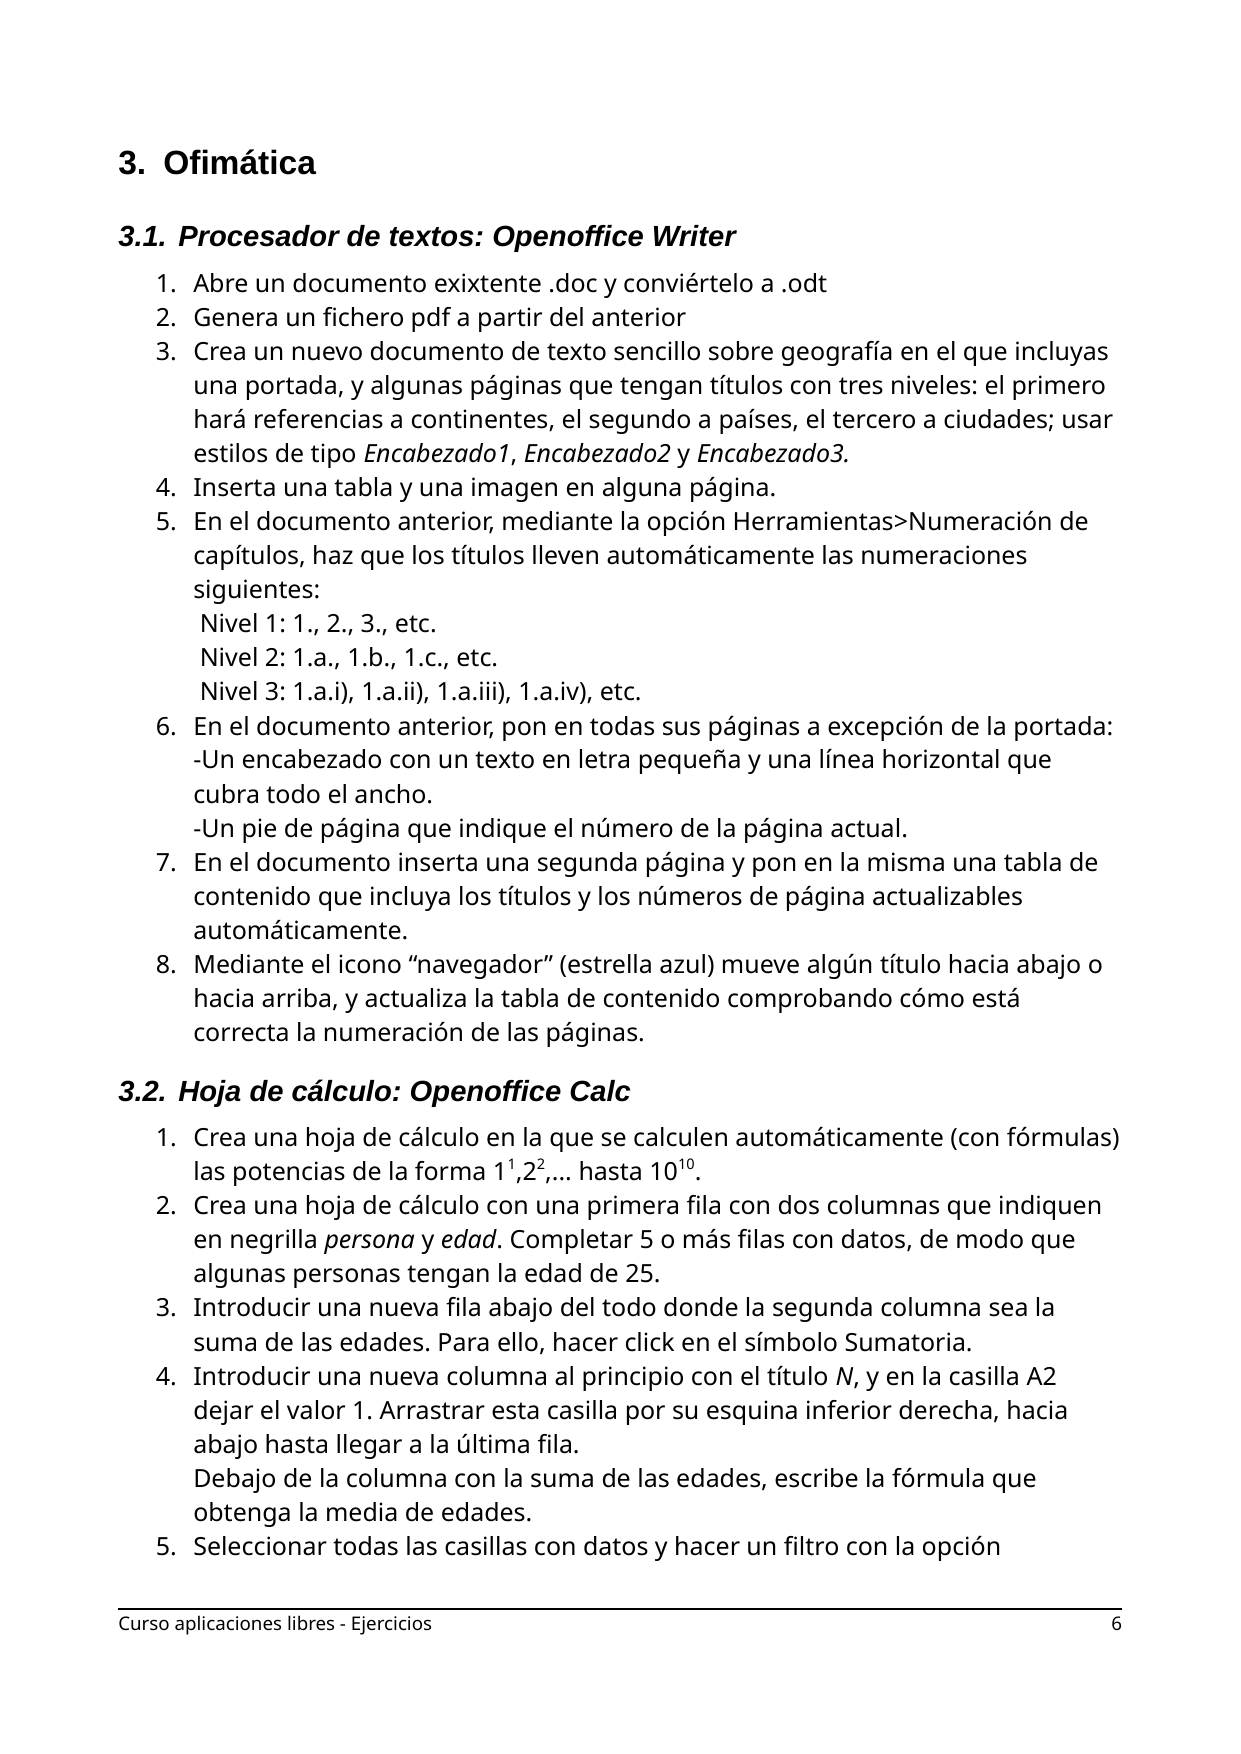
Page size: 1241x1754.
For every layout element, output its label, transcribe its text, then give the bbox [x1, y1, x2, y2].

list En el documento anterior, pon en todas sus páginas a excepción de la portada: -Un encabezado con un texto en letra pequeña y una línea horizontal que cubra todo el ancho. -Un pie de página que indique el número de la página actual. [156, 708, 1122, 844]
list Mediante el icono “navegador” (estrella azul) mueve algún título hacia abajo o hacia arriba, y actualiza la tabla de contenido comprobando cómo está correcta la numeración de las páginas. [156, 947, 1122, 1049]
list En el documento inserta una segunda página y pon en la misma una tabla de contenido que incluya los títulos y los números de página actualizables automáticamente. [156, 844, 1122, 947]
list Introducir una nueva columna al principio con el título N, y en la casilla A2 dejar el valor 1. Arrastrar esta casilla por su esquina inferior derecha, hacia abajo hasta llegar a la última fila. Debajo de la columna con la suma de las edades, escribe la fórmula que obtenga la media de edades. [156, 1358, 1122, 1528]
subtitle Procesador de textos: Openoffice Writer [118, 219, 1122, 253]
subtitle Ofimática [118, 143, 1122, 182]
list Genera un fichero pdf a partir del anterior [156, 299, 1122, 333]
list Introducir una nueva fila abajo del todo donde la segunda columna sea la suma de las edades. Para ello, hacer click en el símbolo Sumatoria. [156, 1290, 1122, 1358]
list Seleccionar todas las casillas con datos y hacer un filtro con la opción [156, 1528, 1122, 1563]
list Inserta una tabla y una imagen en alguna página. [156, 470, 1122, 504]
list Abre un documento exixtente .doc y conviértelo a .odt [156, 265, 1122, 299]
list Crea una hoja de cálculo en la que se calculen automáticamente (con fórmulas) las potencias de la forma 11,22,... hasta 1010. [156, 1120, 1122, 1188]
list En el documento anterior, mediante la opción Herramientas>Numeración de capítulos, haz que los títulos lleven automáticamente las numeraciones siguientes: Nivel 1: 1., 2., 3., etc. Nivel 2: 1.a., 1.b., 1.c., etc. Nivel 3: 1.a.i), 1.a.ii), 1.a.iii), 1.a.iv), etc. [156, 504, 1122, 708]
subtitle Hoja de cálculo: Openoffice Calc [118, 1074, 1122, 1107]
list Crea una hoja de cálculo con una primera fila con dos columnas que indiquen en negrilla persona y edad. Completar 5 o más filas con datos, de modo que algunas personas tengan la edad de 25. [156, 1188, 1122, 1290]
list Crea un nuevo documento de texto sencillo sobre geografía en el que incluyas una portada, y algunas páginas que tengan títulos con tres niveles: el primero hará referencias a continentes, el segundo a países, el tercero a ciudades; usar estilos de tipo Encabezado1, Encabezado2 y Encabezado3. [156, 333, 1122, 470]
